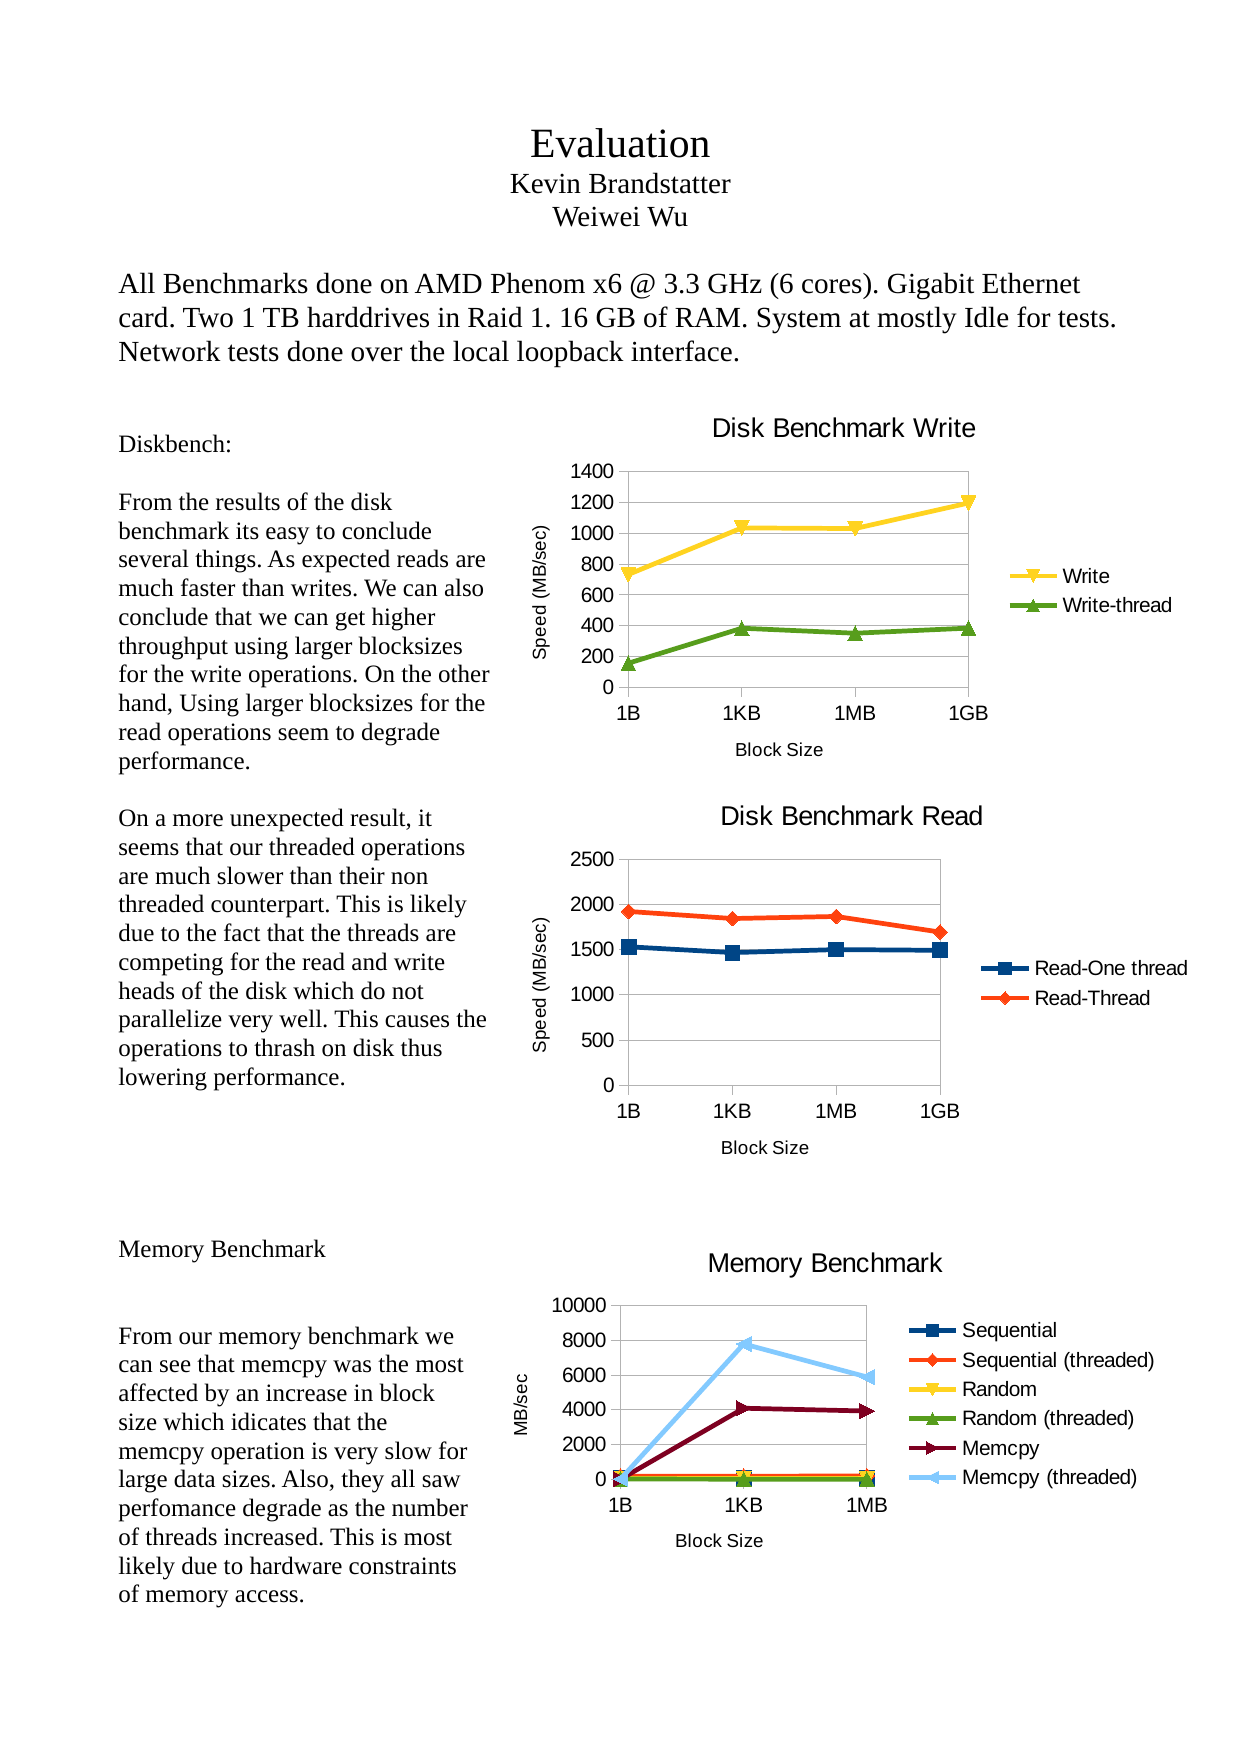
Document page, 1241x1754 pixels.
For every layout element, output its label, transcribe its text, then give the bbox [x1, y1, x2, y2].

text All Benchmarks done on AMD Phenom x6 @ 3.3 GHz (6 cores). Gigabit Ethernet card. Two 1 TB harddrives in Raid 1. 16 GB of RAM. System at mostly Idle for tests. [118, 267, 1122, 334]
text Kevin Brandstatter [118, 166, 1122, 199]
text Memory Benchmark [118, 1234, 477, 1263]
text Diskbench: [118, 429, 496, 458]
text Weiwei Wu [118, 199, 1122, 233]
text Network tests done over the local loopback interface. [118, 334, 1122, 367]
text From our memory benchmark we can see that memcpy was the most affected by an increase in block size which idicates that the memcpy operation is very slow for large data sizes. Also, they all saw perfomance degrade as the number of threads increased. This is most likely due to hardware constraints of memory access. [118, 1321, 1122, 1608]
text On a more unexpected result, it seems that our threaded operations are much slower than their non threaded counterpart. This is likely due to the fact that the threads are competing for the read and write heads of the disk which do not parallelize very well. This causes the operations to thrash on disk thus lowering performance. [118, 803, 496, 1091]
text From the results of the disk benchmark its easy to conclude several things. As expected reads are much faster than writes. We can also conclude that we can get higher throughput using larger blocksizes for the write operations. On the other hand, Using larger blocksizes for the read operations seem to degrade performance. [118, 487, 496, 774]
text Evaluation [118, 118, 1122, 166]
